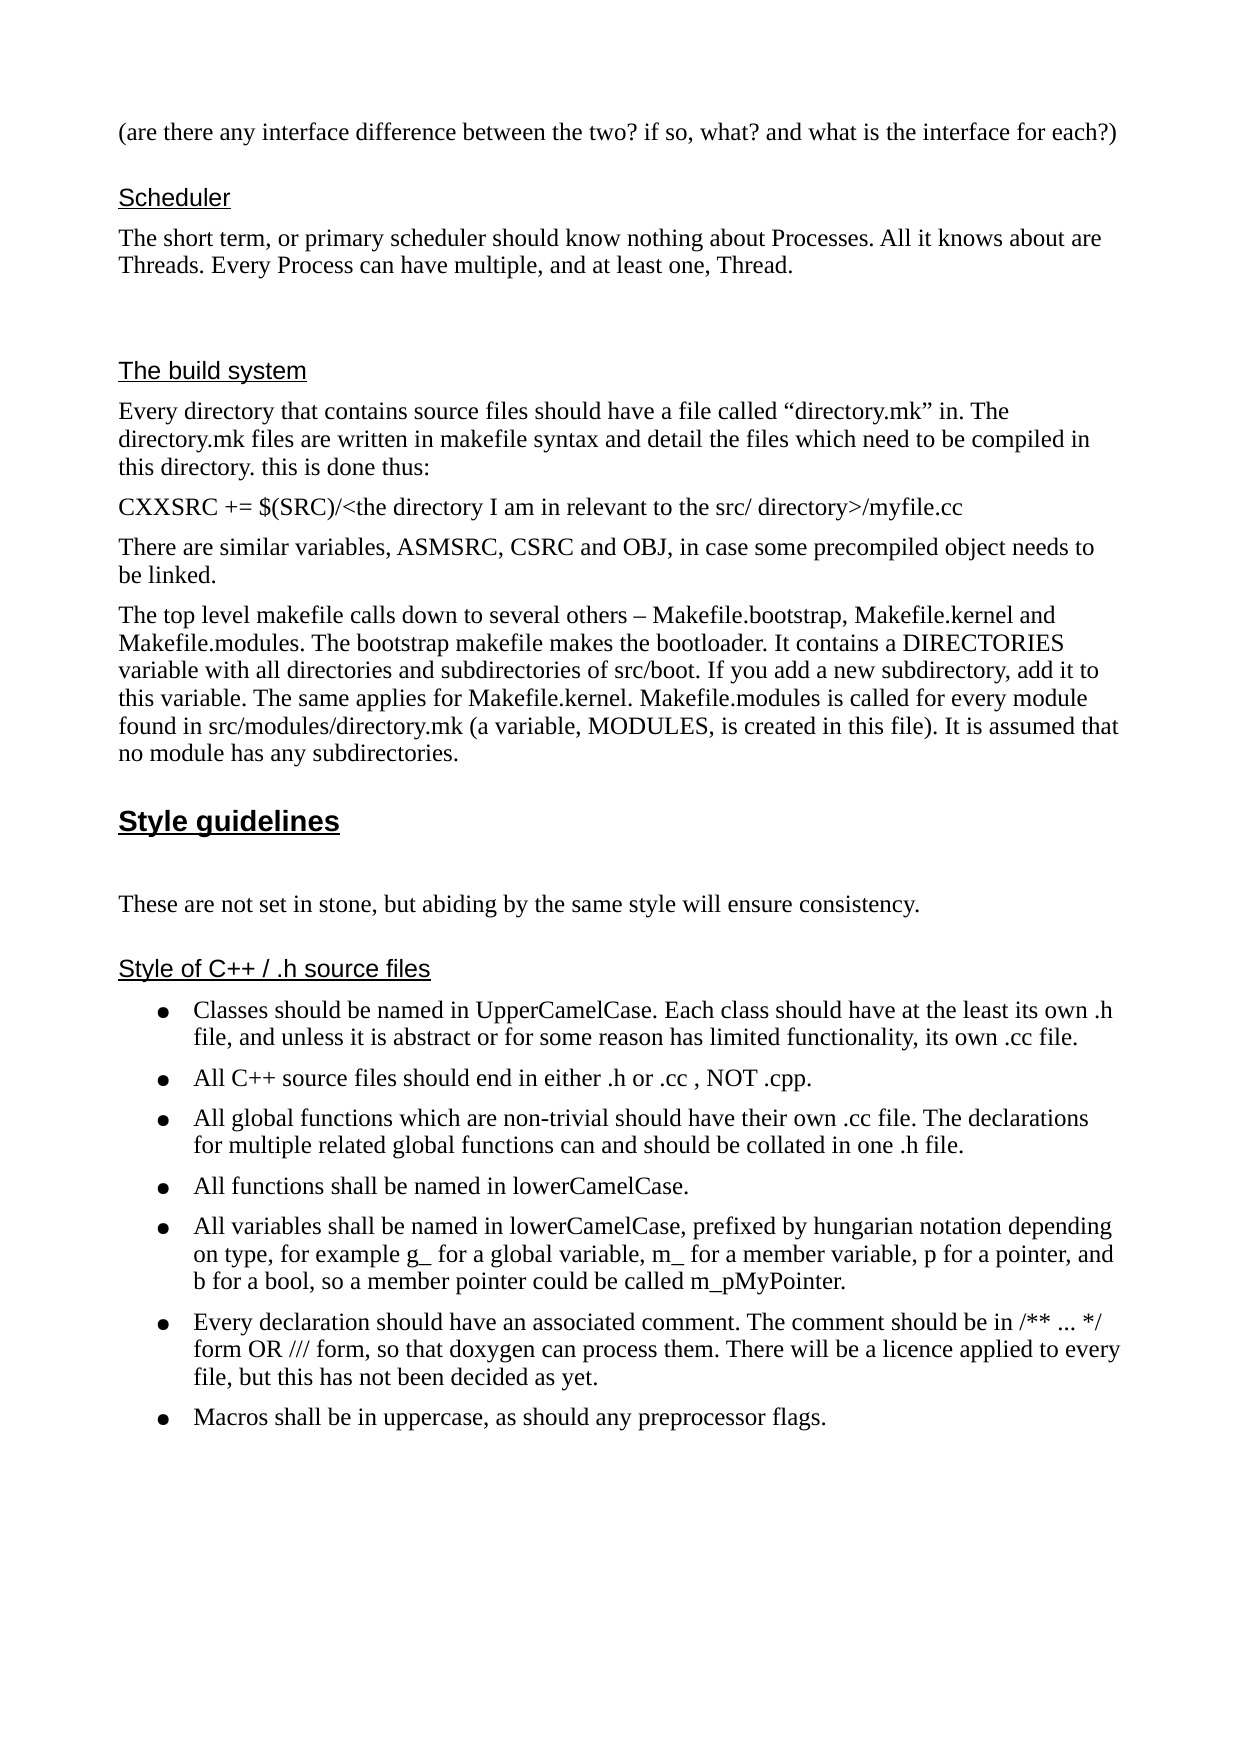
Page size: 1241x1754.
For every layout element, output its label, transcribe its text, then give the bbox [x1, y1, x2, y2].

list All variables shall be named in lowerCamelCase, prefixed by hungarian notation depending on type, for example g_ for a global variable, m_ for a member variable, p for a pointer, and b for a bool, so a member pointer could be called m_pMyPointer. [156, 1212, 1122, 1295]
list All C++ source files should end in either .h or .cc , NOT .cpp. [156, 1064, 1122, 1091]
text (are there any interface difference between the two? if so, what? and what is the interface for each?) [118, 118, 1122, 146]
text These are not set in stone, but abiding by the same style will ensure consistency. [118, 890, 1122, 918]
subtitle Style guidelines [118, 805, 1122, 837]
text CXXSRC += $(SRC)/<the directory I am in relevant to the src/ directory>/myfile.cc [118, 493, 1122, 521]
list Every declaration should have an associated comment. The comment should be in /** ... */ form OR /// form, so that doxygen can process them. There will be a licence applied to every file, but this has not been decided as yet. [156, 1308, 1122, 1391]
list Macros shall be in uppercase, as should any preprocessor flags. [156, 1403, 1122, 1431]
subtitle Style of C++ / .h source files [118, 955, 1122, 983]
list All functions shall be named in lowerCamelCase. [156, 1172, 1122, 1199]
subtitle Scheduler [118, 183, 1122, 211]
subtitle The build system [118, 357, 1122, 385]
text The top level makefile calls down to several others – Makefile.bootstrap, Makefile.kernel and Makefile.modules. The bootstrap makefile makes the bootloader. It contains a DIRECTORIES variable with all directories and subdirectories of src/boot. If you add a new subdirectory, add it to this variable. The same applies for Makefile.kernel. Makefile.modules is called for every module found in src/modules/directory.mk (a variable, MODULES, is created in this file). It is assumed that no module has any subdirectories. [118, 601, 1122, 767]
list All global functions which are non-trivial should have their own .cc file. The declarations for multiple related global functions can and should be collated in one .h file. [156, 1104, 1122, 1159]
list Classes should be named in UpperCamelCase. Each class should have at the least its own .h file, and unless it is abstract or for some reason has limited functionality, its own .cc file. [156, 996, 1122, 1051]
text There are similar variables, ASMSRC, CSRC and OBJ, in case some precompiled object needs to be linked. [118, 533, 1122, 588]
text The short term, or primary scheduler should know nothing about Processes. All it knows about are Threads. Every Process can have multiple, and at least one, Thread. [118, 224, 1122, 279]
text Every directory that contains source files should have a file called “directory.mk” in. The directory.mk files are written in makefile syntax and detail the files which need to be compiled in this directory. this is done thus: [118, 397, 1122, 480]
